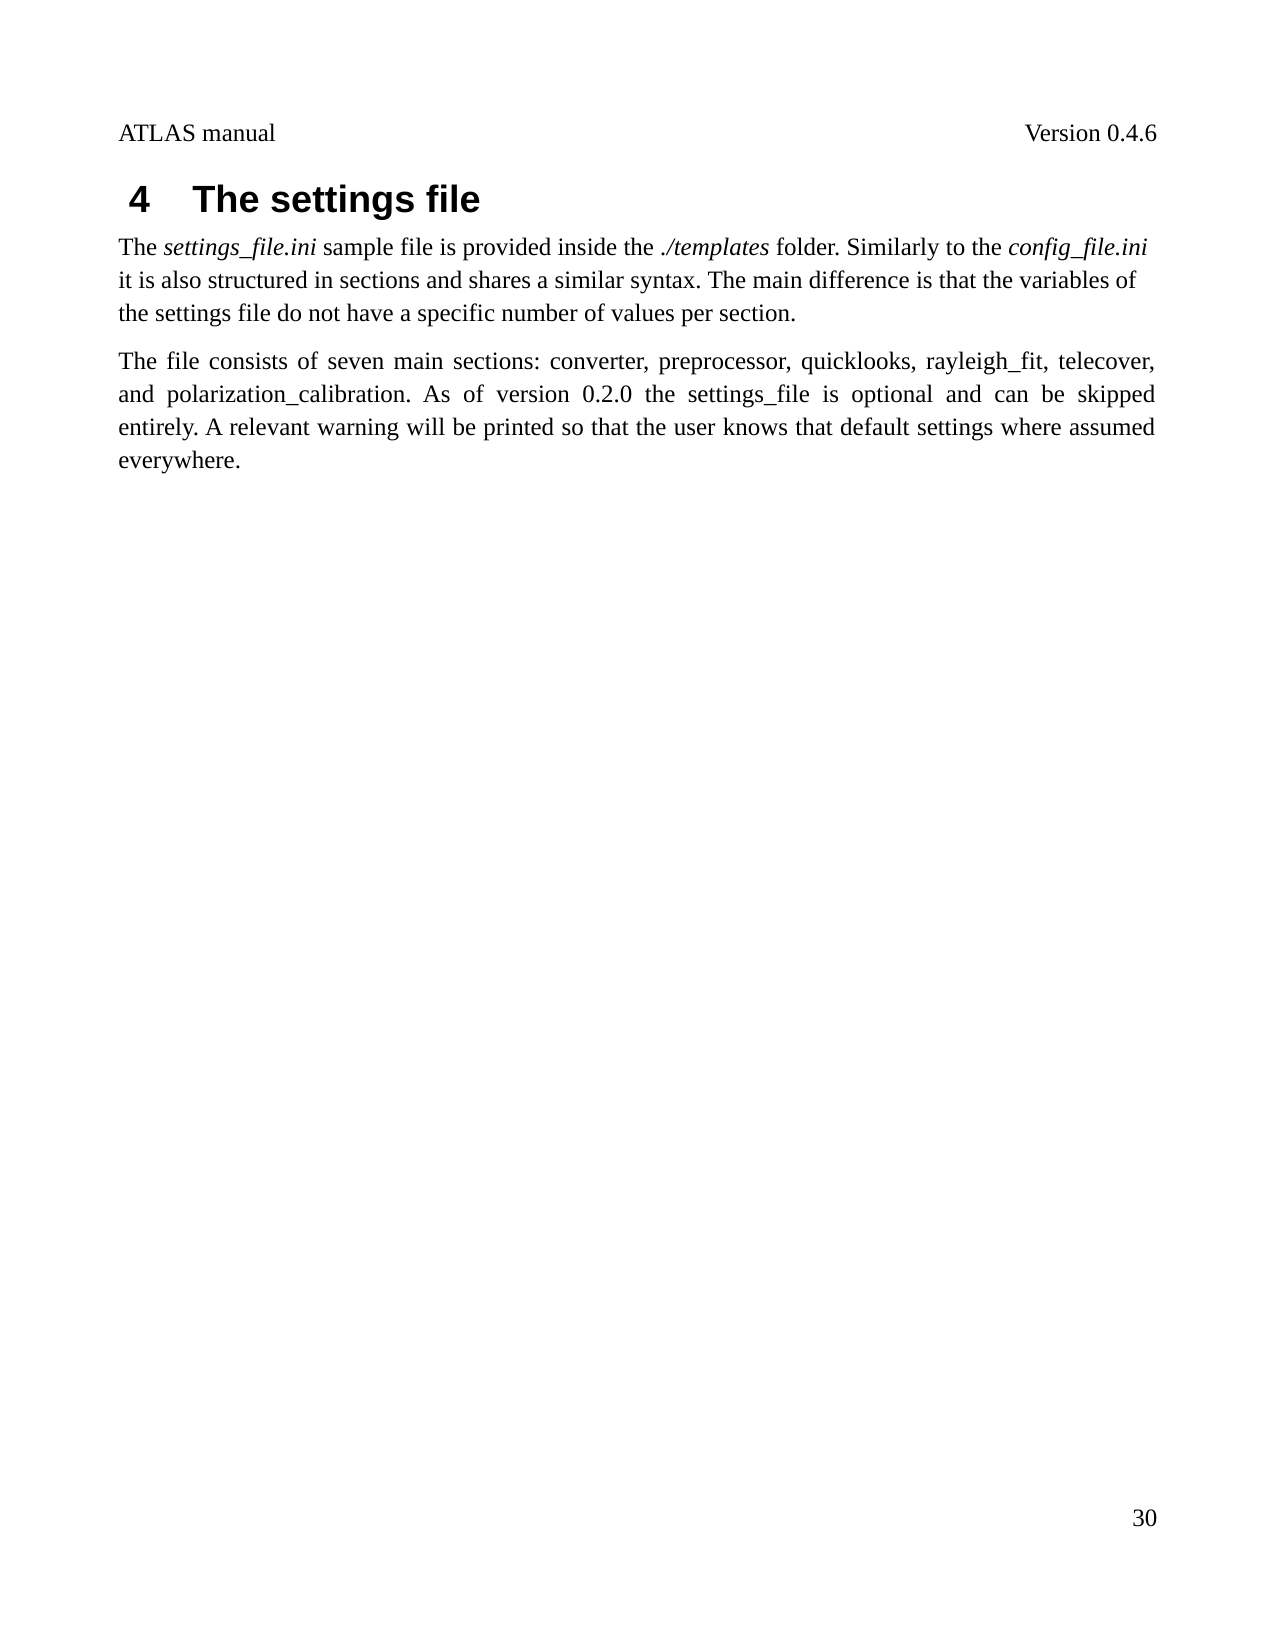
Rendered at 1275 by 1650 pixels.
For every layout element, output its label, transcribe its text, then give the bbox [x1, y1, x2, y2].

text The settings_file.ini sample file is provided inside the ./templates folder. Similarly to the config_file.ini it is also structured in sections and shares a similar syntax. The main difference is that the variables of the settings file do not have a specific number of values per section. [118, 232, 1157, 327]
subtitle The settings file [118, 177, 1157, 221]
text The file consists of seven main sections: converter, preprocessor, quicklooks, rayleigh_fit, telecover, and polarization_calibration. As of version 0.2.0 the settings_file is optional and can be skipped entirely. A relevant warning will be printed so that the user knows that default settings where assumed everywhere. [118, 346, 1157, 474]
